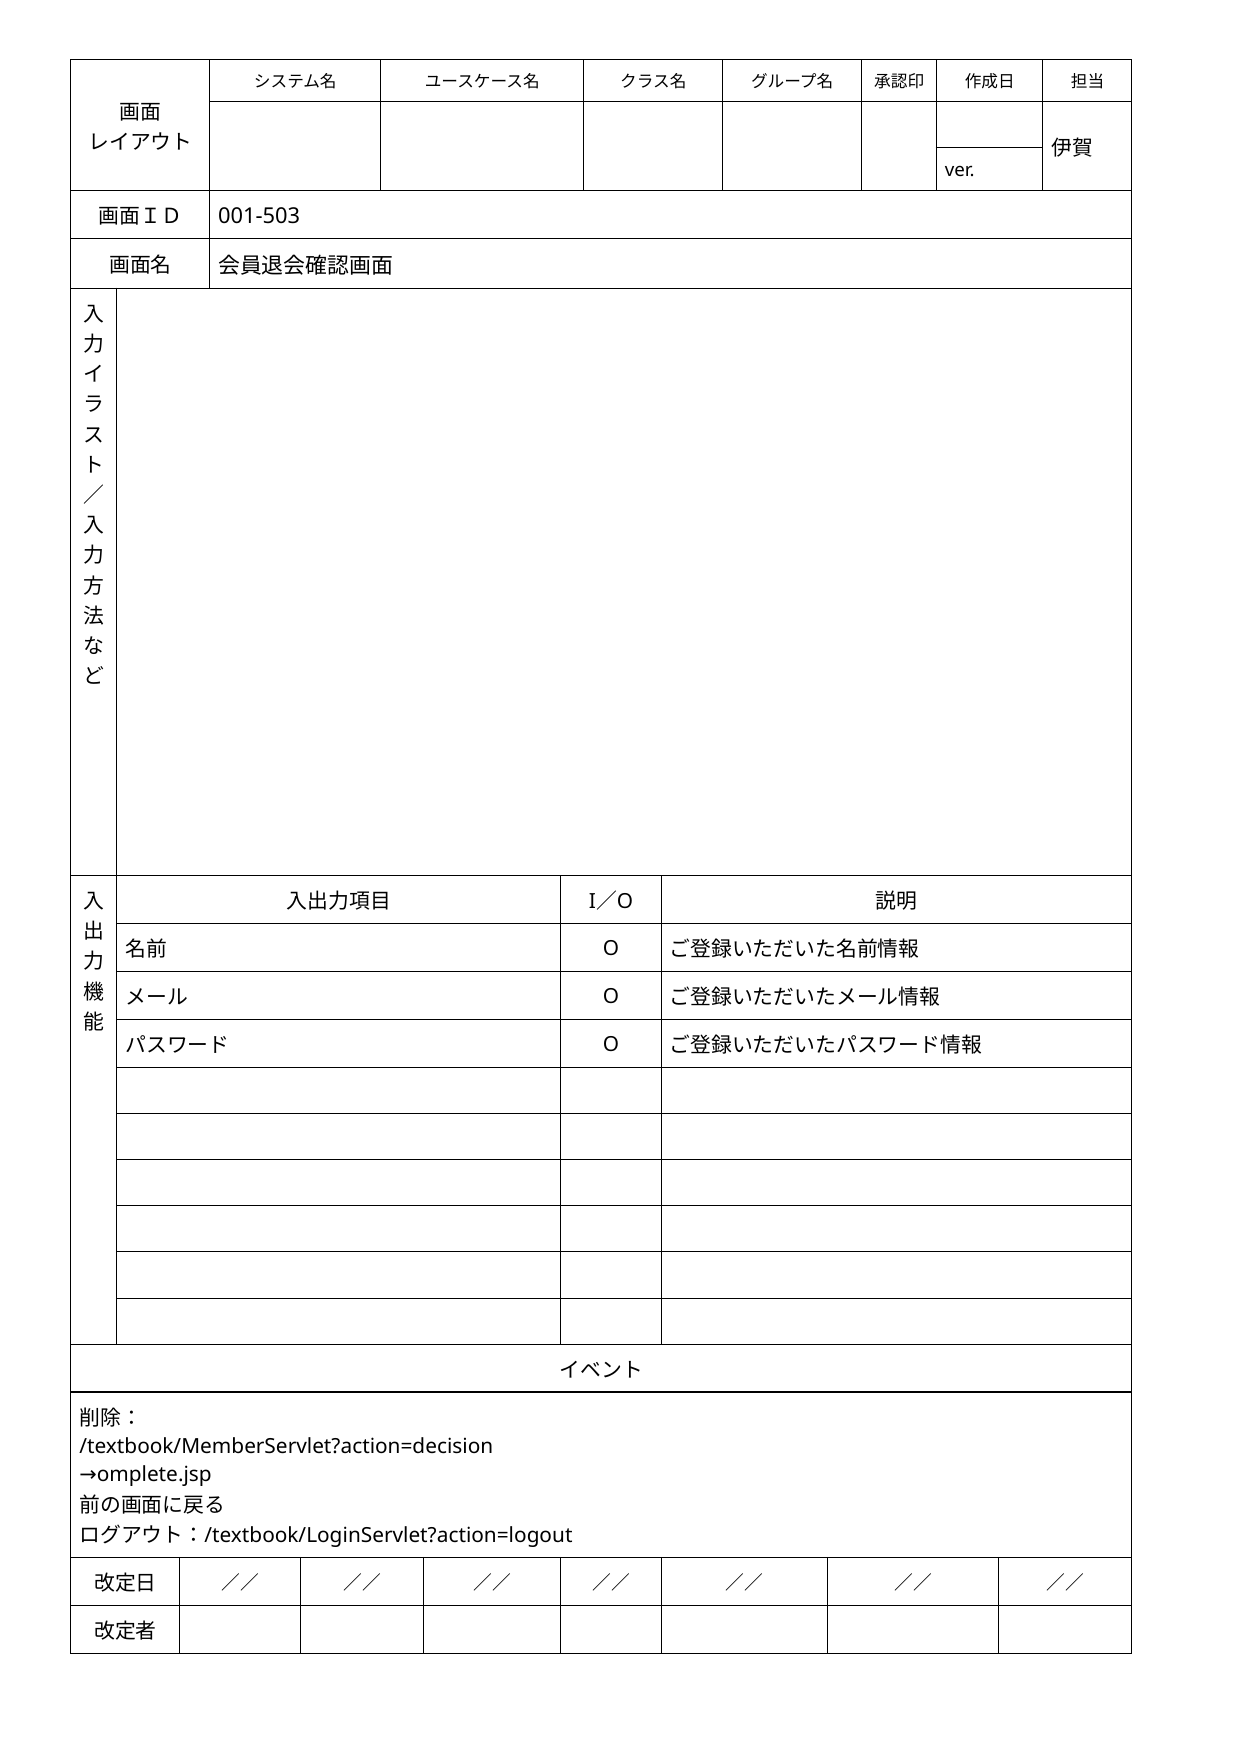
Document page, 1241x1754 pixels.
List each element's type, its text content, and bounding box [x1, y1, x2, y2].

table_cell 説明 [662, 876, 1131, 923]
table_cell ／／ [999, 1558, 1131, 1605]
table_cell イベント [71, 1345, 1131, 1391]
table_cell [117, 1299, 560, 1343]
table_cell 名前 [117, 924, 560, 971]
table_header 担当 [1043, 60, 1131, 101]
table_cell ご登録いただいたパスワード情報 [662, 1020, 1131, 1067]
table_header グループ名 [723, 60, 861, 101]
table_cell [117, 1252, 560, 1297]
table_header システム名 [210, 60, 380, 101]
table_cell [662, 1114, 1131, 1159]
table_cell ご登録いただいたメール情報 [662, 972, 1131, 1019]
table_cell [561, 1252, 661, 1297]
table_cell [862, 102, 936, 190]
table_cell [999, 1606, 1131, 1653]
table_cell ／／ [828, 1558, 998, 1605]
table_cell [117, 1206, 560, 1251]
table_cell [662, 1606, 827, 1653]
table_cell ／／ [180, 1558, 300, 1605]
table_cell ／／ [561, 1558, 661, 1605]
table_cell [937, 102, 1042, 147]
table_cell O [561, 972, 661, 1019]
table_cell 画面ＩＤ [71, 191, 209, 238]
table_cell [424, 1606, 560, 1653]
table_cell メール [117, 972, 560, 1019]
table_cell [117, 1068, 560, 1113]
table_cell [117, 1160, 560, 1205]
table_cell [662, 1299, 1131, 1343]
table_header 画面 レイアウト [71, 60, 209, 190]
table_cell [662, 1160, 1131, 1205]
table_cell [561, 1206, 661, 1251]
table_cell [561, 1160, 661, 1205]
table_cell ver. [937, 148, 1042, 190]
table_cell O [561, 1020, 661, 1067]
table_cell 改定日 [71, 1558, 179, 1605]
table_cell [662, 1206, 1131, 1251]
table_cell [584, 102, 722, 190]
table_cell [561, 1606, 661, 1653]
table_cell [301, 1606, 423, 1653]
table_cell O [561, 924, 661, 971]
table_cell [117, 1114, 560, 1159]
table_cell ／／ [662, 1558, 827, 1605]
table_cell [561, 1114, 661, 1159]
table_cell 改定者 [71, 1606, 179, 1653]
table_cell 画面名 [71, 239, 209, 288]
table_cell ／／ [424, 1558, 560, 1605]
table_cell 入出力機能 [71, 876, 116, 1343]
table_cell 伊賀 [1043, 102, 1131, 190]
table_cell [210, 102, 380, 190]
table_header 承認印 [862, 60, 936, 101]
table_cell [381, 102, 583, 190]
table_cell 入出力項目 [117, 876, 560, 923]
table_cell [561, 1068, 661, 1113]
table_cell [828, 1606, 998, 1653]
table_cell 入力イラスト／入力方法など [71, 289, 116, 875]
table_header ユースケース名 [381, 60, 583, 101]
table_cell [180, 1606, 300, 1653]
table_cell [662, 1252, 1131, 1297]
table_cell 001-503 [210, 191, 1131, 238]
table_cell I／O [561, 876, 661, 923]
table_cell [723, 102, 861, 190]
table_cell ご登録いただいた名前情報 [662, 924, 1131, 971]
table_header クラス名 [584, 60, 722, 101]
table_cell パスワード [117, 1020, 560, 1067]
table_header 作成日 [937, 60, 1042, 101]
table_cell ／／ [301, 1558, 423, 1605]
table_cell [561, 1299, 661, 1343]
table_cell 会員退会確認画面 [210, 239, 1131, 288]
table_cell [662, 1068, 1131, 1113]
table_cell [117, 289, 1131, 875]
table_cell 削除： /textbook/MemberServlet?action=decision →omplete.jsp 前の画面に戻る ログアウト：/textbook/LoginServlet?action=logout [71, 1393, 1131, 1557]
